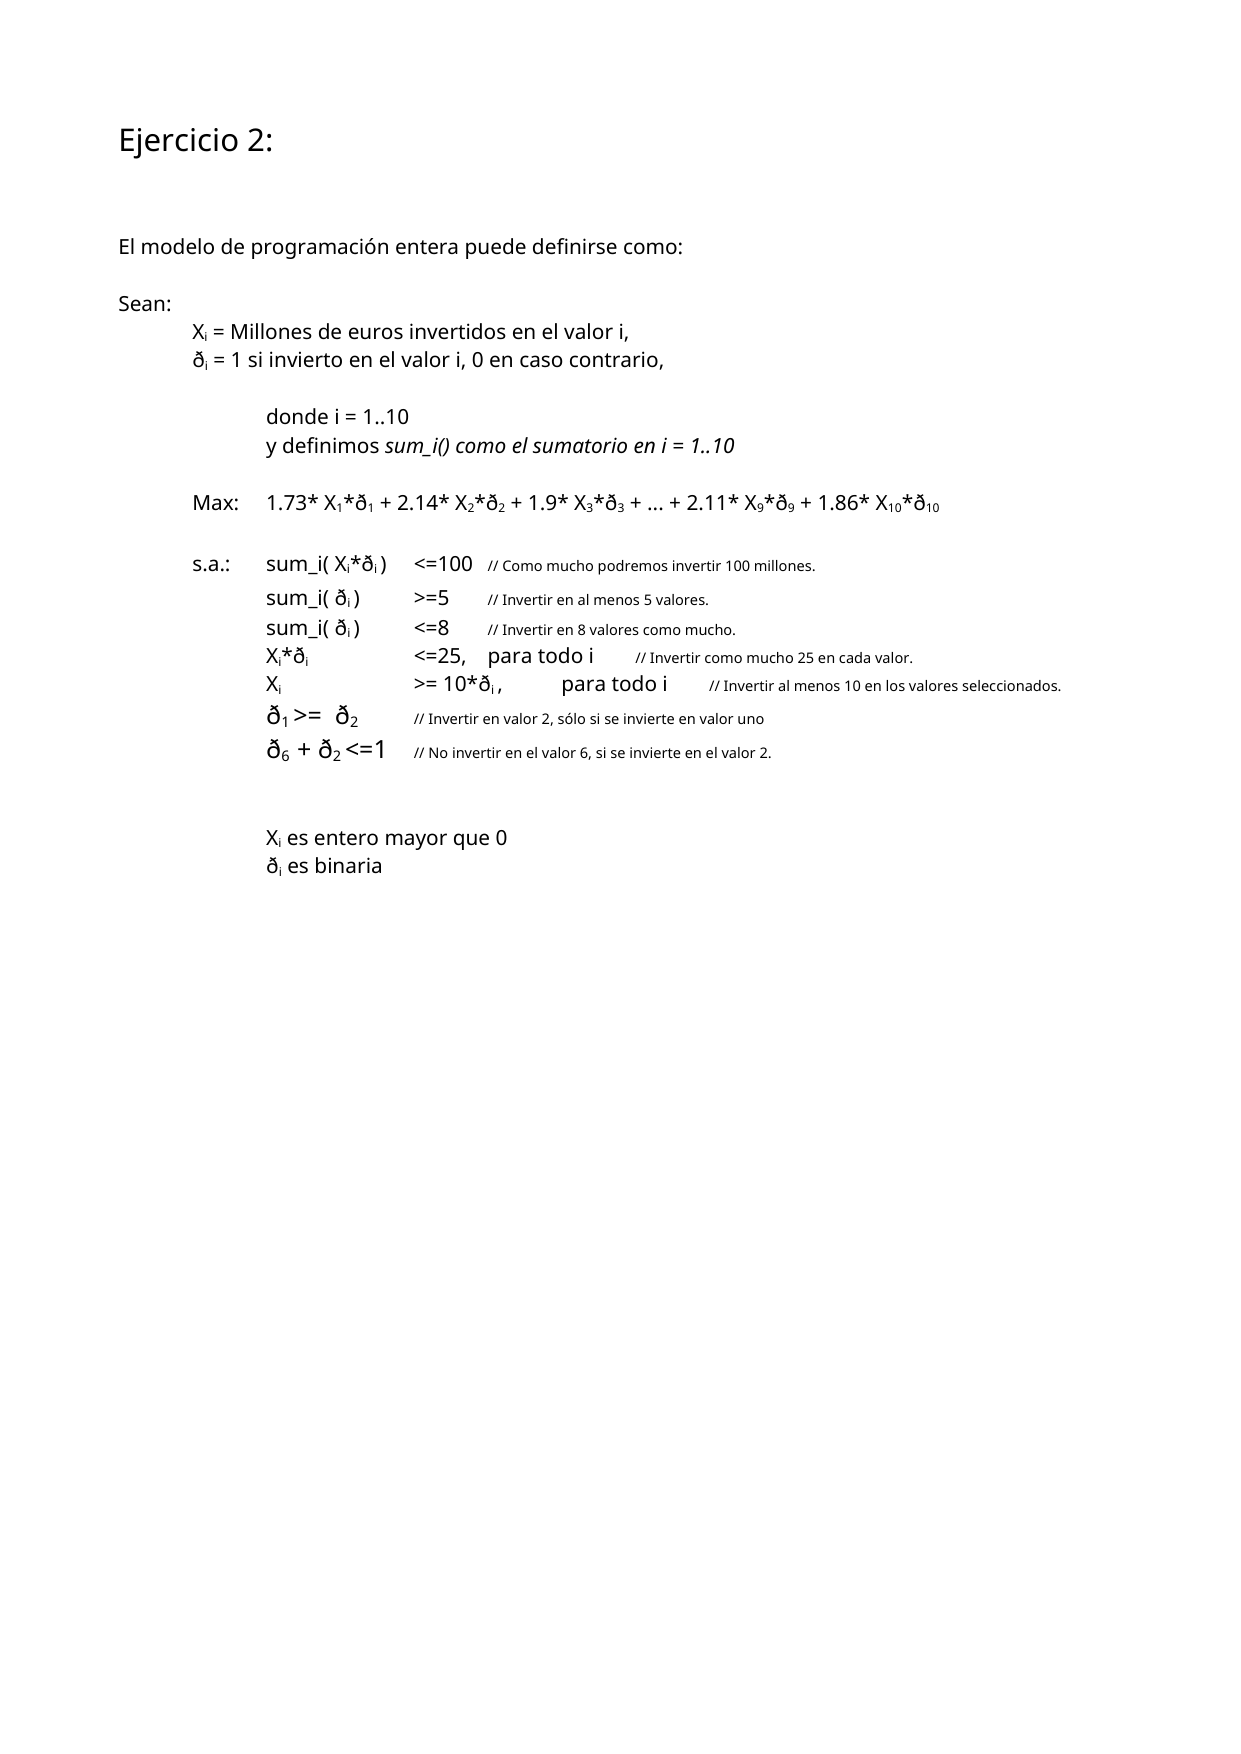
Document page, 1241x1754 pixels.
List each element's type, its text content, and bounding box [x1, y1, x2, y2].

text Xi es entero mayor que 0 [118, 823, 1122, 851]
text y definimos sum_i() como el sumatorio en i = 1..10 [118, 431, 1122, 459]
text Sean: [118, 289, 1122, 317]
text sum_i( ði ) <=8 // Invertir en 8 valores como mucho. [118, 613, 1122, 641]
text El modelo de programación entera puede definirse como: [118, 232, 1122, 260]
text ði es binaria [118, 851, 1122, 880]
text ð6 + ð2 <=1 // No invertir en el valor 6, si se invierte en el valor 2. [118, 732, 1122, 766]
text Xi >= 10*ði , para todo i // Invertir al menos 10 en los valores seleccionados. [118, 669, 1122, 698]
text Max: 1.73* X1*ð1 + 2.14* X2*ð2 + 1.9* X3*ð3 + ... + 2.11* X9*ð9 + 1.86* X10*ð10 [118, 488, 1122, 516]
text Xi*ði <=25, para todo i // Invertir como mucho 25 en cada valor. [118, 641, 1122, 669]
text donde i = 1..10 [118, 402, 1122, 431]
text sum_i( ði ) >=5 // Invertir en al menos 5 valores. [118, 579, 1122, 613]
text ði = 1 si invierto en el valor i, 0 en caso contrario, [118, 346, 1122, 374]
text ð1 >= ð2 // Invertir en valor 2, sólo si se invierte en valor uno [118, 698, 1122, 732]
text s.a.: sum_i( Xi*ði ) <=100 // Como mucho podremos invertir 100 millones. [118, 544, 1122, 579]
text Ejercicio 2: [118, 118, 1122, 161]
text Xi = Millones de euros invertidos en el valor i, [118, 317, 1122, 346]
